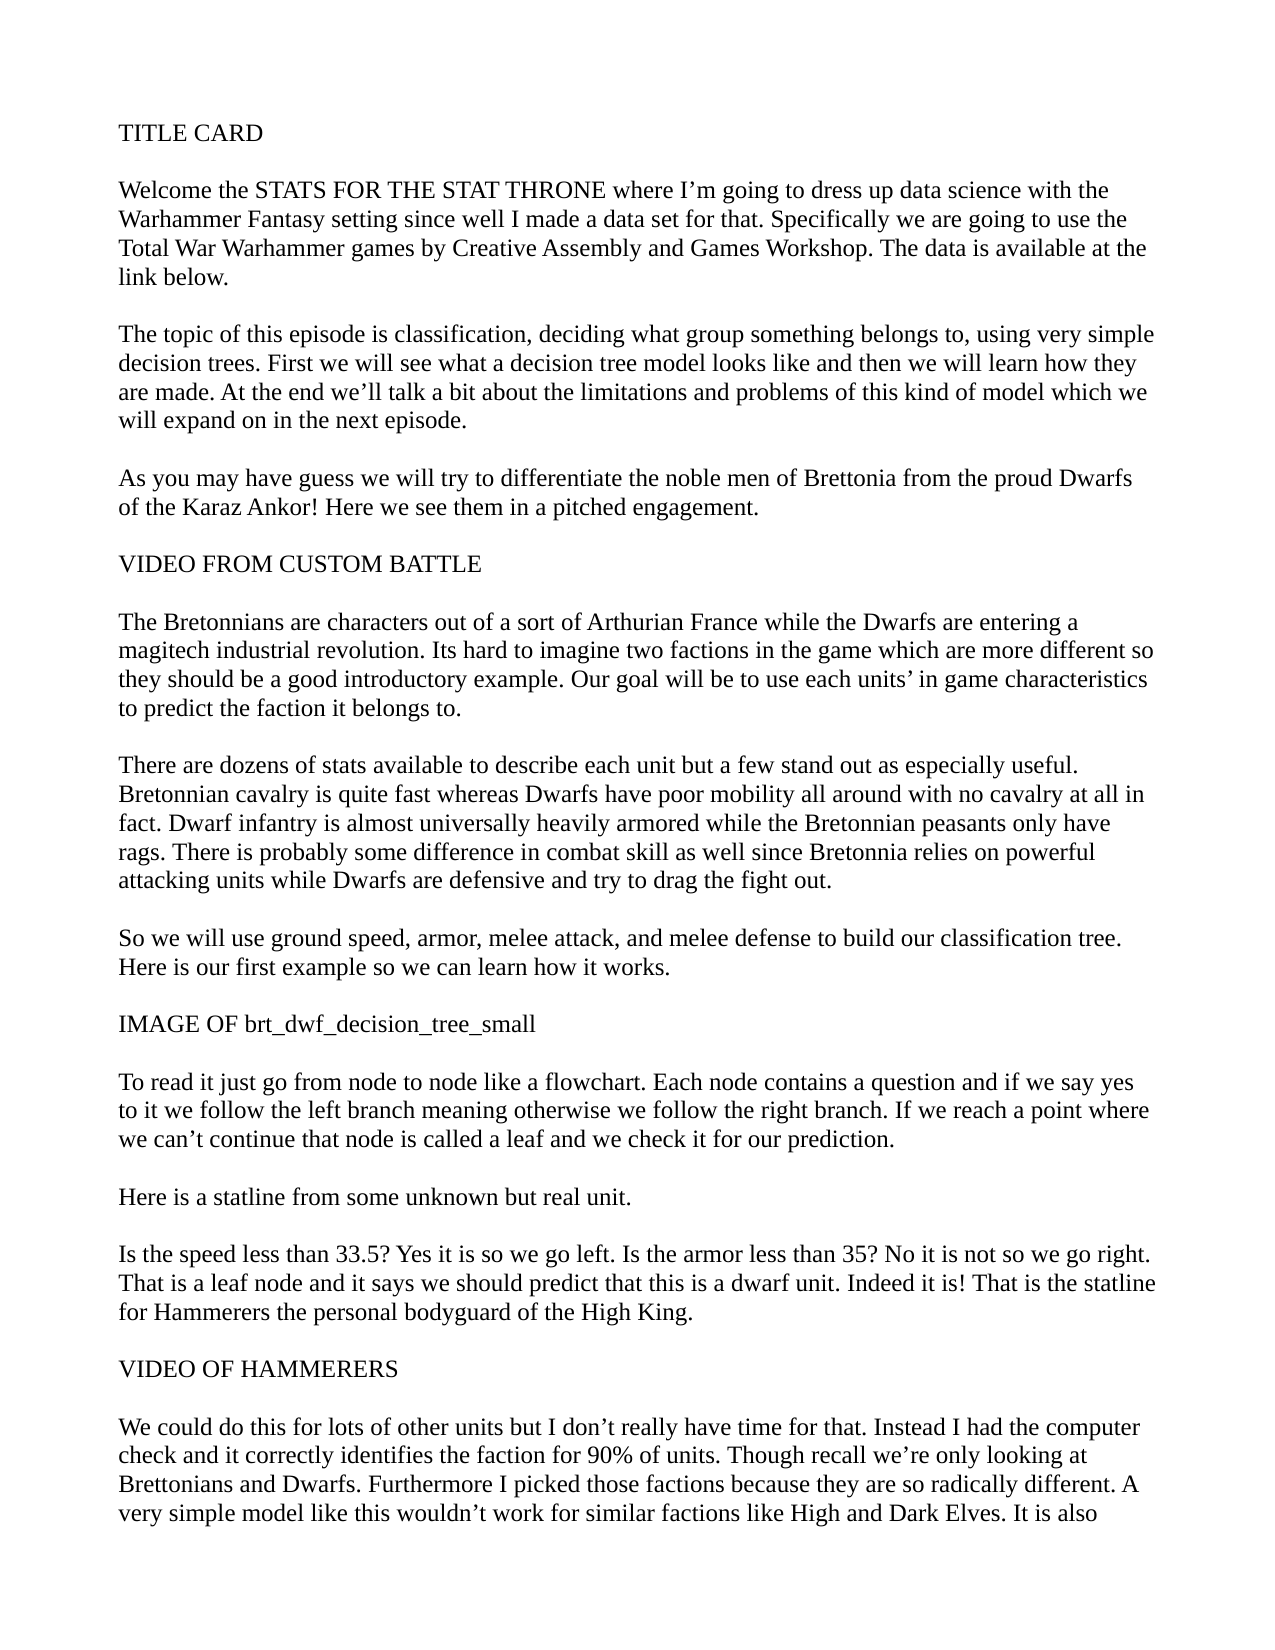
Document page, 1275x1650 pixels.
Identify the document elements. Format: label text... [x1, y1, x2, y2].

text We could do this for lots of other units but I don’t really have time for that. Instead I had the computer check and it correctly identifies the faction for 90% of units. Though recall we’re only looking at Brettonians and Dwarfs. Furthermore I picked those factions because they are so radically different. A very simple model like this wouldn’t work for similar factions like High and Dark Elves. It is also [118, 1412, 1157, 1527]
text The Bretonnians are characters out of a sort of Arthurian France while the Dwarfs are entering a magitech industrial revolution. Its hard to imagine two factions in the game which are more different so they should be a good introductory example. Our goal will be to use each units’ in game characteristics to predict the faction it belongs to. [118, 607, 1157, 722]
text The topic of this episode is classification, deciding what group something belongs to, using very simple decision trees. First we will see what a decision tree model looks like and then we will learn how they are made. At the end we’ll talk a bit about the limitations and problems of this kind of model which we will expand on in the next episode. [118, 319, 1157, 434]
text TITLE CARD [118, 118, 1157, 147]
text VIDEO OF HAMMERERS [118, 1354, 1157, 1383]
text Here is a statline from some unknown but real unit. [118, 1182, 1157, 1211]
text To read it just go from node to node like a flowchart. Each node contains a question and if we say yes to it we follow the left branch meaning otherwise we follow the right branch. If we reach a point where we can’t continue that node is called a leaf and we check it for our prediction. [118, 1067, 1157, 1153]
text So we will use ground speed, armor, melee attack, and melee defense to build our classification tree. Here is our first example so we can learn how it works. [118, 923, 1157, 981]
text There are dozens of stats available to describe each unit but a few stand out as especially useful. Bretonnian cavalry is quite fast whereas Dwarfs have poor mobility all around with no cavalry at all in fact. Dwarf infantry is almost universally heavily armored while the Bretonnian peasants only have rags. There is probably some difference in combat skill as well since Bretonnia relies on powerful attacking units while Dwarfs are defensive and try to drag the fight out. [118, 751, 1157, 894]
text Welcome the STATS FOR THE STAT THRONE where I’m going to dress up data science with the Warhammer Fantasy setting since well I made a data set for that. Specifically we are going to use the Total War Warhammer games by Creative Assembly and Games Workshop. The data is available at the link below. [118, 176, 1157, 291]
text As you may have guess we will try to differentiate the noble men of Brettonia from the proud Dwarfs of the Karaz Ankor! Here we see them in a pitched engagement. [118, 463, 1157, 521]
text VIDEO FROM CUSTOM BATTLE [118, 549, 1157, 578]
text Is the speed less than 33.5? Yes it is so we go left. Is the armor less than 35? No it is not so we go right. That is a leaf node and it says we should predict that this is a dwarf unit. Indeed it is! That is the statline for Hammerers the personal bodyguard of the High King. [118, 1239, 1157, 1326]
text IMAGE OF brt_dwf_decision_tree_small [118, 1009, 1157, 1038]
